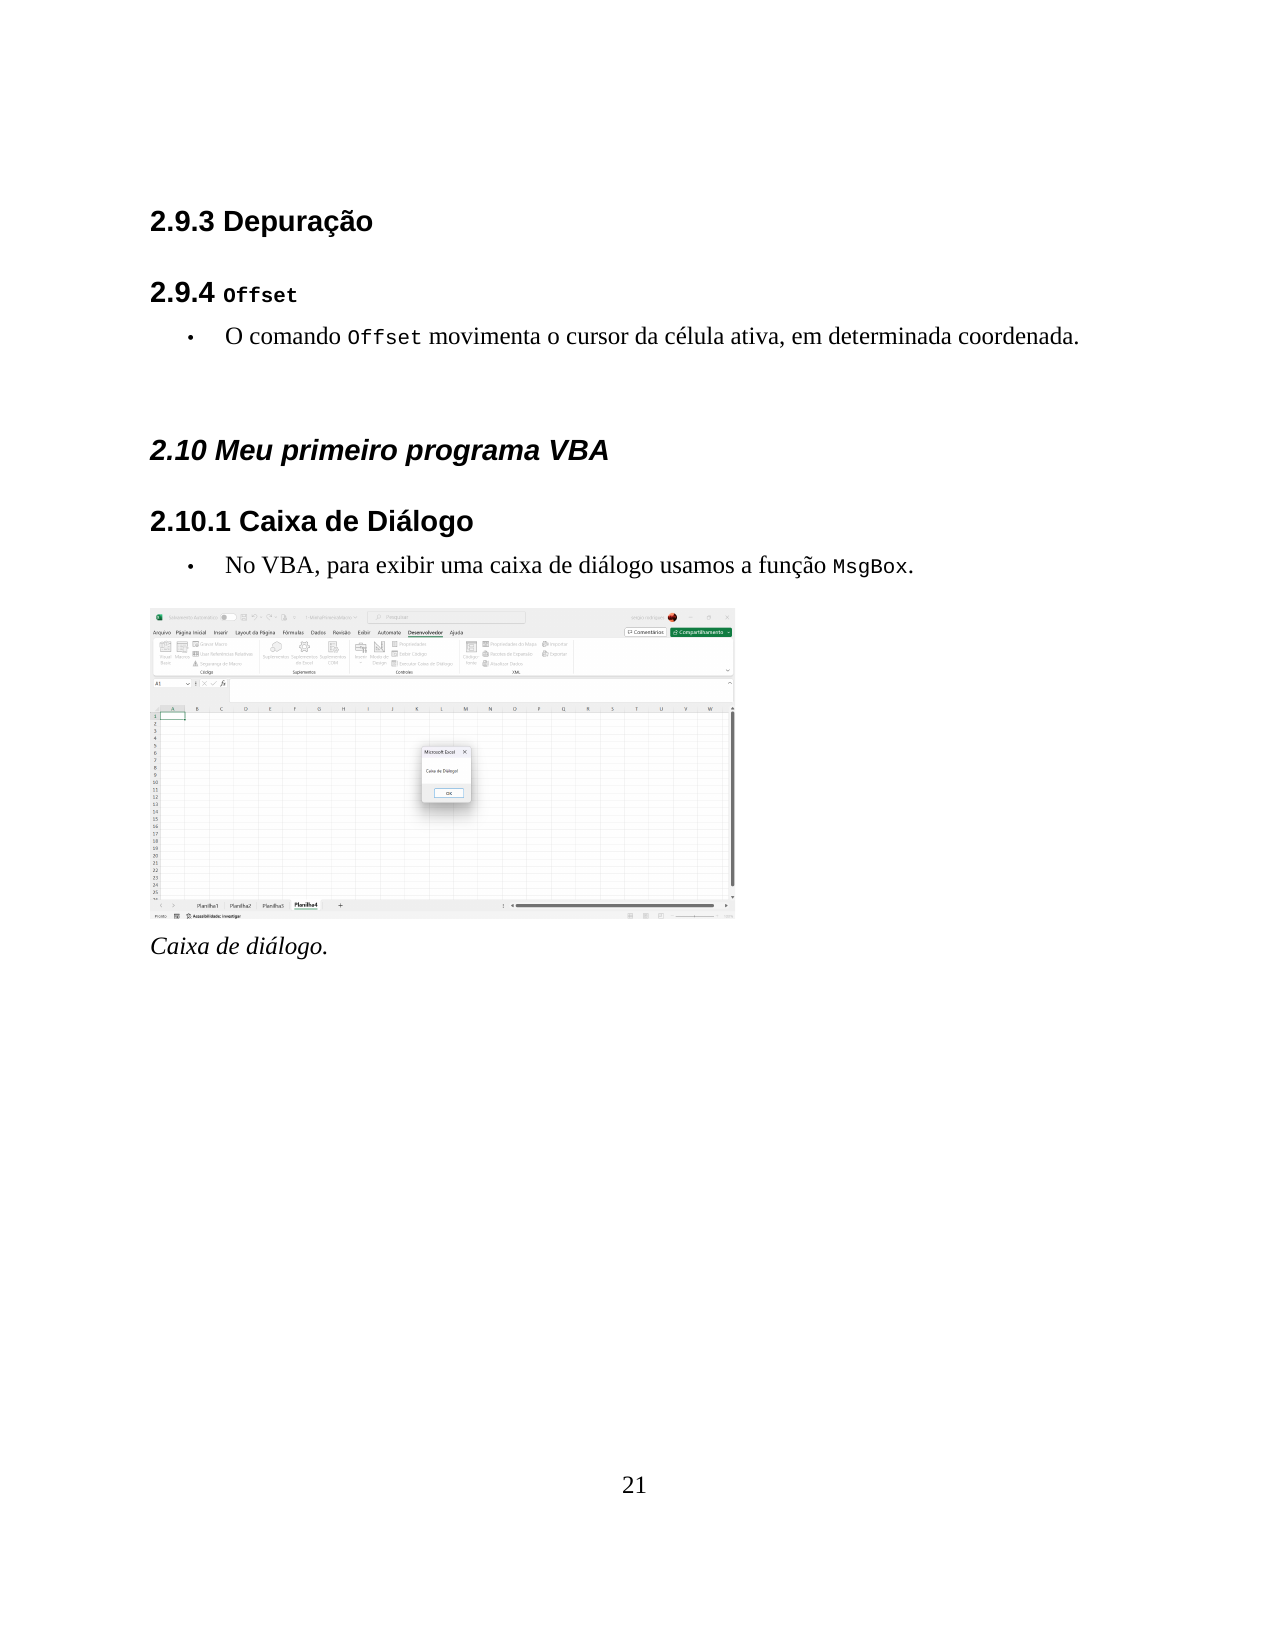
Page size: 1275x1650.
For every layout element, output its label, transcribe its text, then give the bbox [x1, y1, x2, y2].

subtitle 2.10.1 Caixa de Diálogo [150, 504, 1125, 538]
list O comando Offset movimenta o cursor da célula ativa, em determinada coordenada. [187, 321, 1125, 379]
subtitle 2.9.3 Depuração [150, 204, 1125, 237]
subtitle 2.9.4 Offset [150, 275, 1125, 308]
picture [150, 608, 736, 919]
text Caixa de diálogo. [150, 931, 1125, 960]
list No VBA, para exibir uma caixa de diálogo usamos a função MsgBox. [187, 550, 1125, 608]
subtitle 2.10 Meu primeiro programa VBA [150, 433, 1125, 467]
